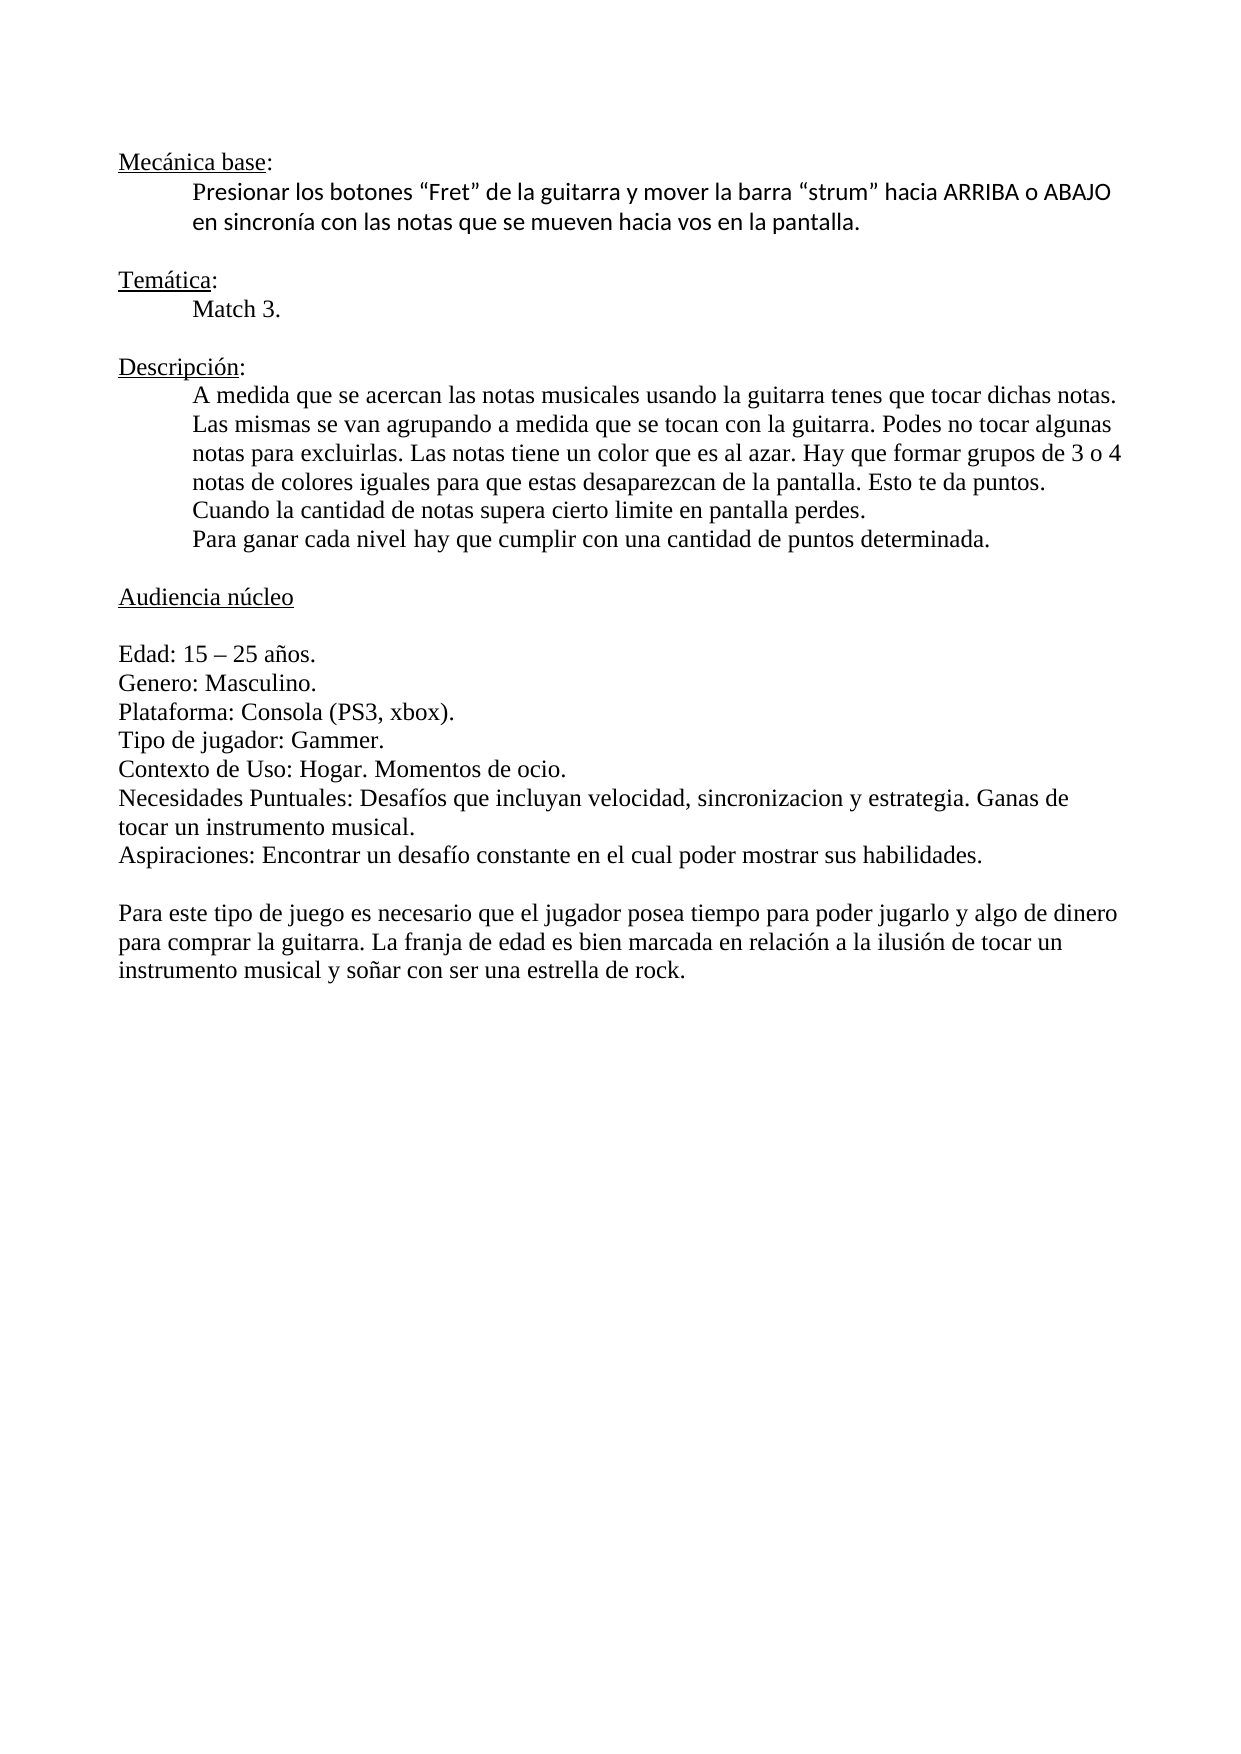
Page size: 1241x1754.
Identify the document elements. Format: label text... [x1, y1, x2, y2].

text Mecánica base: [118, 147, 1122, 176]
text A medida que se acercan las notas musicales usando la guitarra tenes que tocar dichas notas. [118, 380, 1122, 409]
text Contexto de Uso: Hogar. Momentos de ocio. [118, 754, 1122, 783]
text Audiencia núcleo [118, 582, 1122, 610]
text Necesidades Puntuales: Desafíos que incluyan velocidad, sincronizacion y estrategia. Ganas de tocar un instrumento musical. [118, 783, 1122, 840]
text Para ganar cada nivel hay que cumplir con una cantidad de puntos determinada. [118, 524, 1122, 553]
text Tipo de jugador: Gammer. [118, 725, 1122, 754]
text Genero: Masculino. [118, 668, 1122, 697]
text Match 3. [118, 294, 1122, 323]
text Las mismas se van agrupando a medida que se tocan con la guitarra. Podes no tocar algunas notas para excluirlas. Las notas tiene un color que es al azar. Hay que formar grupos de 3 o 4 notas de colores iguales para que estas desaparezcan de la pantalla. Esto te da puntos. Cuando la cantidad de notas supera cierto limite en pantalla perdes. [118, 409, 1122, 524]
text Aspiraciones: Encontrar un desafío constante en el cual poder mostrar sus habilidades. [118, 840, 1122, 869]
text Plataforma: Consola (PS3, xbox). [118, 697, 1122, 725]
text Para este tipo de juego es necesario que el jugador posea tiempo para poder jugarlo y algo de dinero para comprar la guitarra. La franja de edad es bien marcada en relación a la ilusión de tocar un instrumento musical y soñar con ser una estrella de rock. [118, 898, 1122, 984]
text Presionar los botones “Fret” de la guitarra y mover la barra “strum” hacia ARRIBA o ABAJO en sincronía con las notas que se mueven hacia vos en la pantalla. [118, 176, 1122, 237]
text Temática: [118, 265, 1122, 294]
text Edad: 15 – 25 años. [118, 639, 1122, 668]
text Descripción: [118, 352, 1122, 380]
